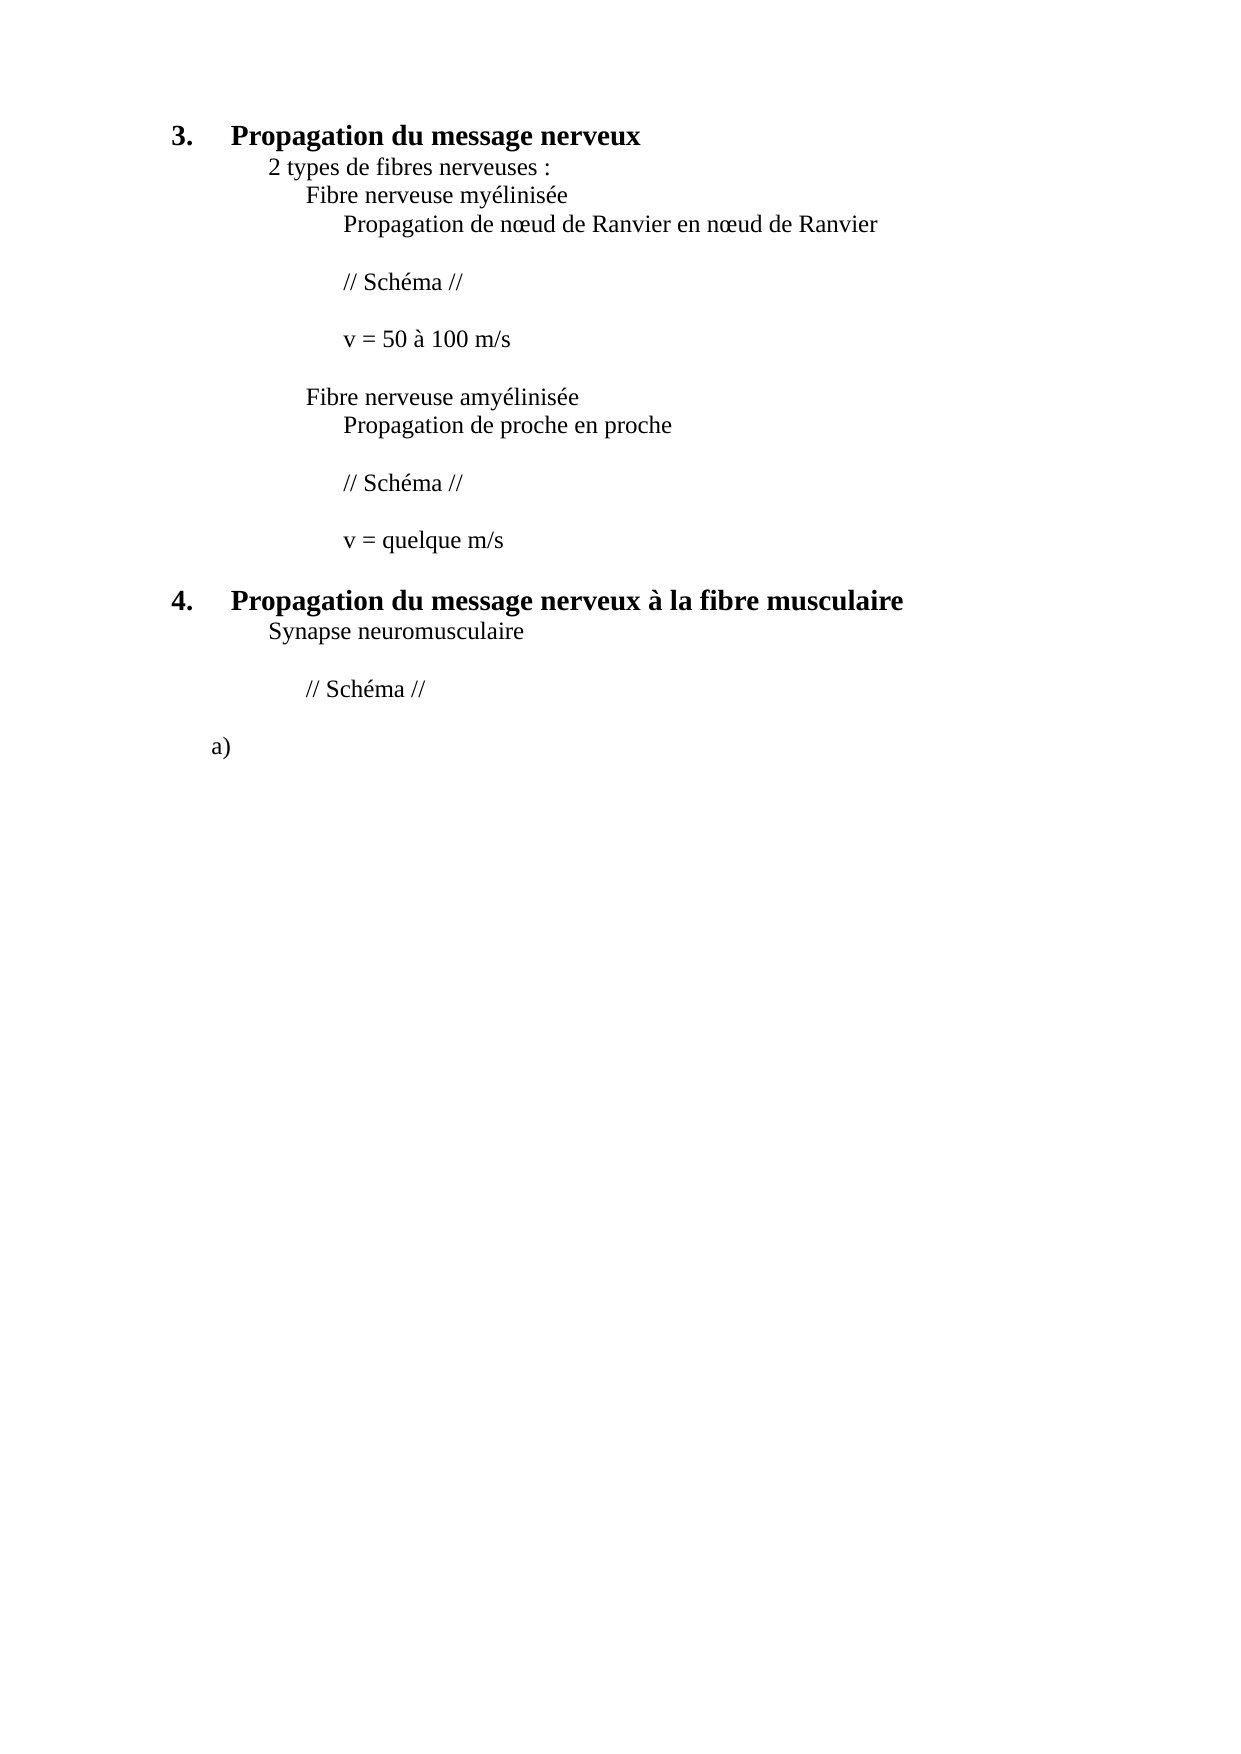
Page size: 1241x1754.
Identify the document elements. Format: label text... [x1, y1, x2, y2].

list 2 types de fibres nerveuses : [231, 152, 1122, 180]
list Synapse neuromusculaire [231, 616, 1122, 645]
list v = quelque m/s [306, 525, 1122, 554]
list v = 50 à 100 m/s [306, 324, 1122, 353]
list Propagation de proche en proche [306, 410, 1122, 439]
list Fibre nerveuse amyélinisée [268, 382, 1122, 410]
list Propagation du message nerveux à la fibre musculaire [193, 583, 1122, 616]
list // Schéma // [306, 267, 1122, 295]
list Fibre nerveuse myélinisée [268, 180, 1122, 209]
list Propagation du message nerveux [193, 118, 1122, 152]
list // Schéma // [306, 468, 1122, 497]
list // Schéma // [268, 674, 1122, 703]
list Propagation de nœud de Ranvier en nœud de Ranvier [306, 209, 1122, 238]
